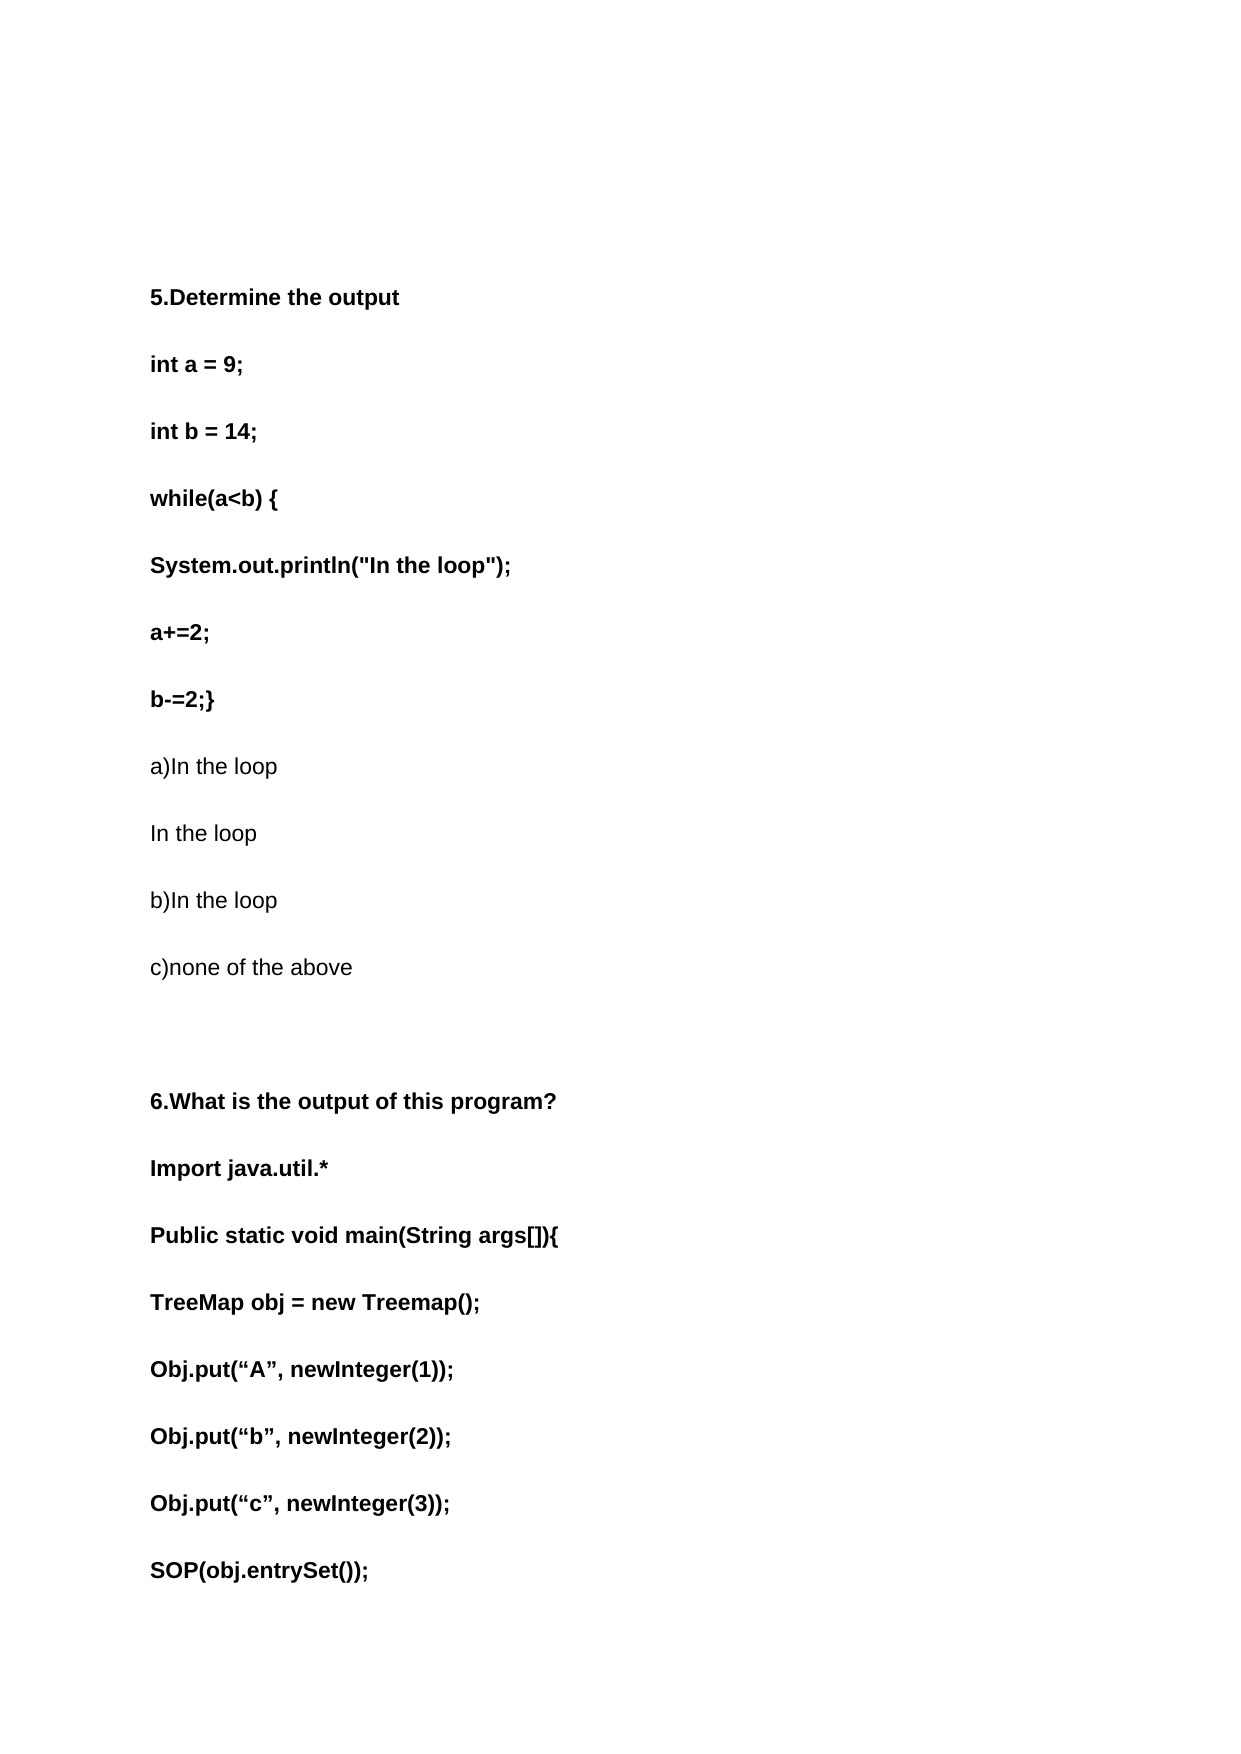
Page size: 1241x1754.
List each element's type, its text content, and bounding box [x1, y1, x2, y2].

text a)In the loop [150, 753, 1090, 779]
text int b = 14; [150, 418, 1090, 444]
text Import java.util.* [150, 1155, 1090, 1181]
text SOP(obj.entrySet()); [150, 1557, 1090, 1583]
text In the loop [150, 820, 1090, 846]
text b-=2;} [150, 686, 1090, 712]
text Obj.put(“c”, newInteger(3)); [150, 1489, 1090, 1516]
text Public static void main(String args[]){ [150, 1222, 1090, 1248]
text Obj.put(“A”, newInteger(1)); [150, 1356, 1090, 1382]
text 5.Determine the output [150, 284, 1090, 310]
text b)In the loop [150, 887, 1090, 913]
text while(a<b) { [150, 485, 1090, 511]
text 6.What is the output of this program? [150, 1088, 1090, 1114]
text a+=2; [150, 619, 1090, 645]
text Obj.put(“b”, newInteger(2)); [150, 1423, 1090, 1449]
text int a = 9; [150, 351, 1090, 377]
text TreeMap obj = new Treemap(); [150, 1289, 1090, 1315]
text c)none of the above [150, 954, 1090, 980]
text System.out.println("In the loop"); [150, 552, 1090, 578]
